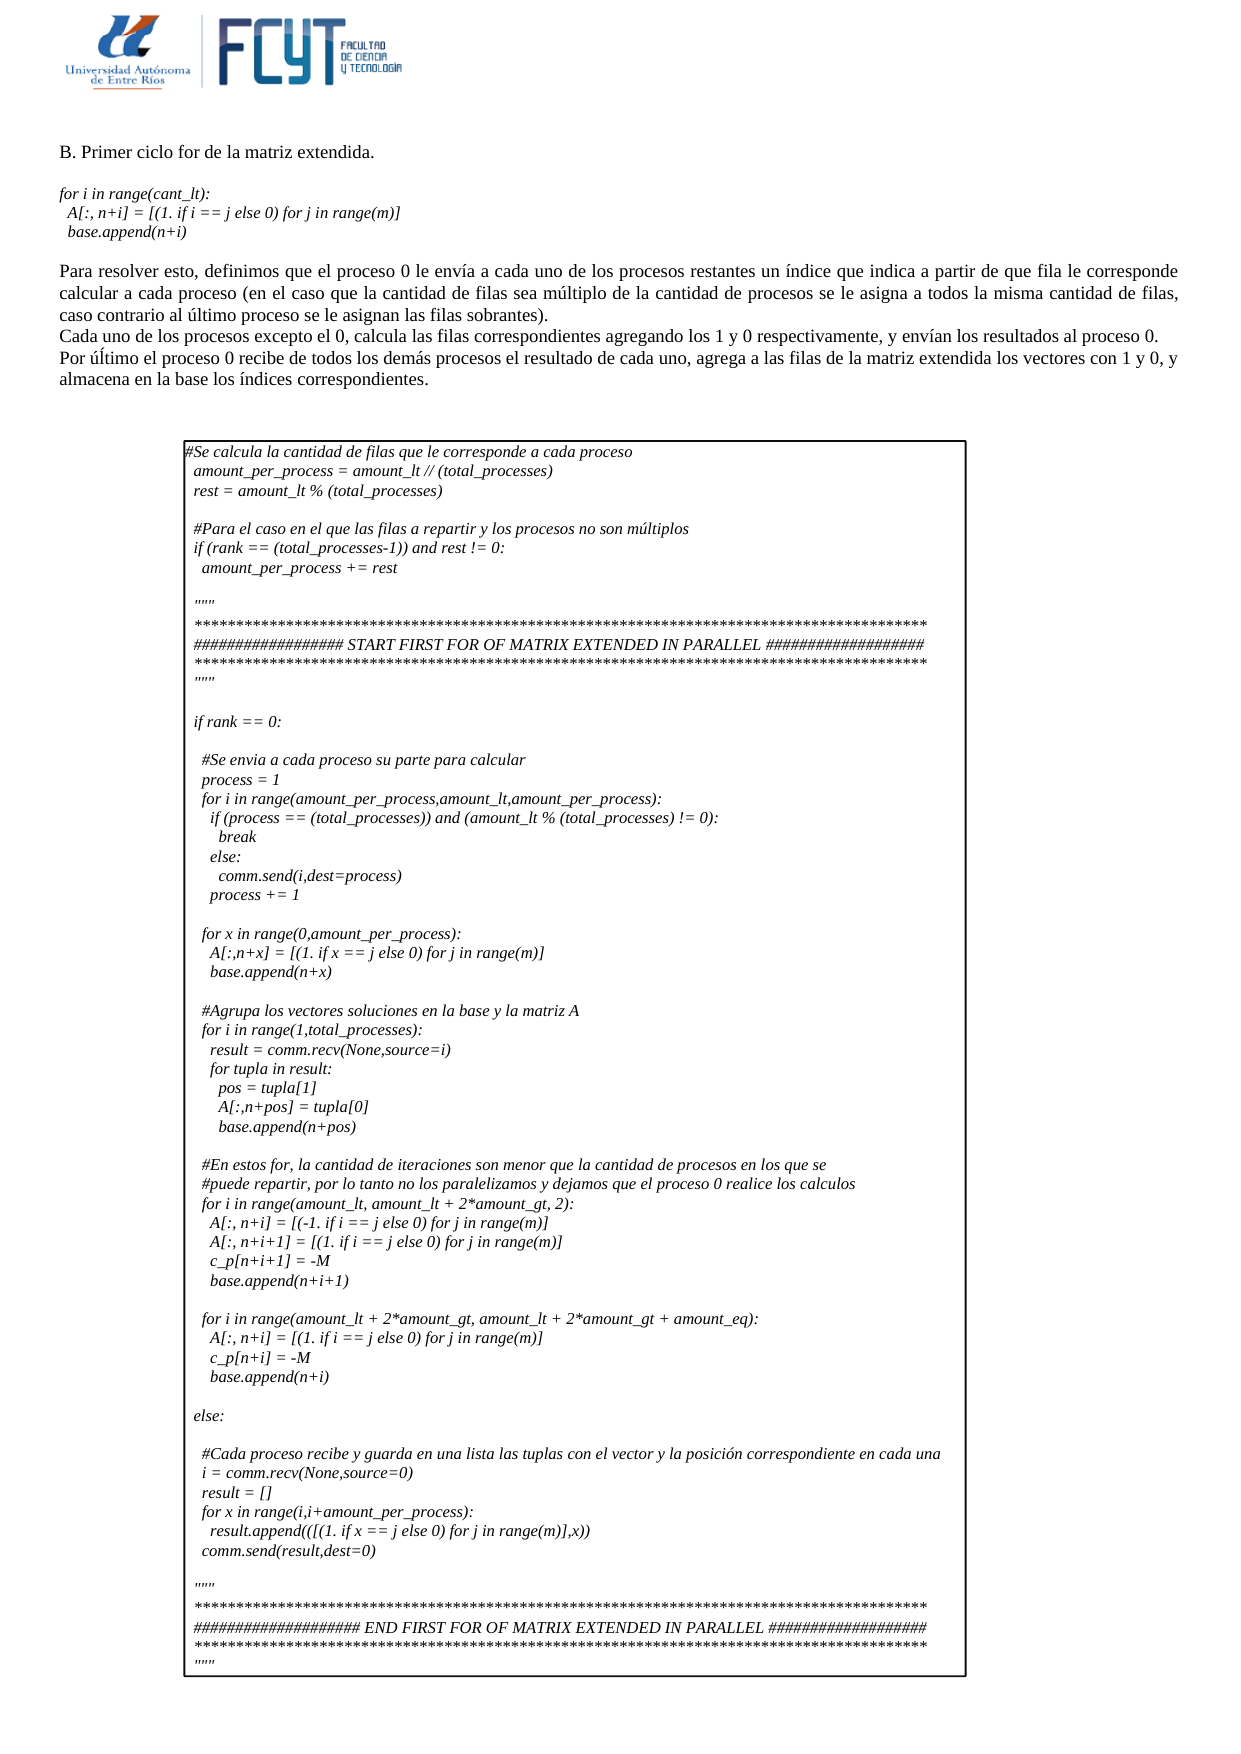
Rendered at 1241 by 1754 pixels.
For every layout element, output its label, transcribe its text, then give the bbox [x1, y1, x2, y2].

text B. Primer ciclo for de la matriz extendida. [59, 141, 1181, 162]
text base.append(n+i) [59, 222, 1181, 241]
picture [59, 10, 409, 100]
text Cada uno de los procesos excepto el 0, calcula las filas correspondientes agregando los 1 y 0 respectivamente, y envían los resultados al proceso 0. [59, 325, 1181, 347]
text Para resolver esto, definimos que el proceso 0 le envía a cada uno de los procesos restantes un índice que indica a partir de que fila le corresponde calcular a cada proceso (en el caso que la cantidad de filas sea múltiplo de la cantidad de procesos se le asigna a todos la misma cantidad de filas, caso contrario al último proceso se le asignan las filas sobrantes). [59, 260, 1181, 325]
text Por úĺtimo el proceso 0 recibe de todos los demás procesos el resultado de cada uno, agrega a las filas de la matriz extendida los vectores con 1 y 0, y almacena en la base los índices correspondientes. [59, 347, 1181, 390]
text A[:, n+i] = [(1. if i == j else 0) for j in range(m)] [59, 203, 1181, 222]
text for i in range(cant_lt): [59, 184, 1181, 203]
